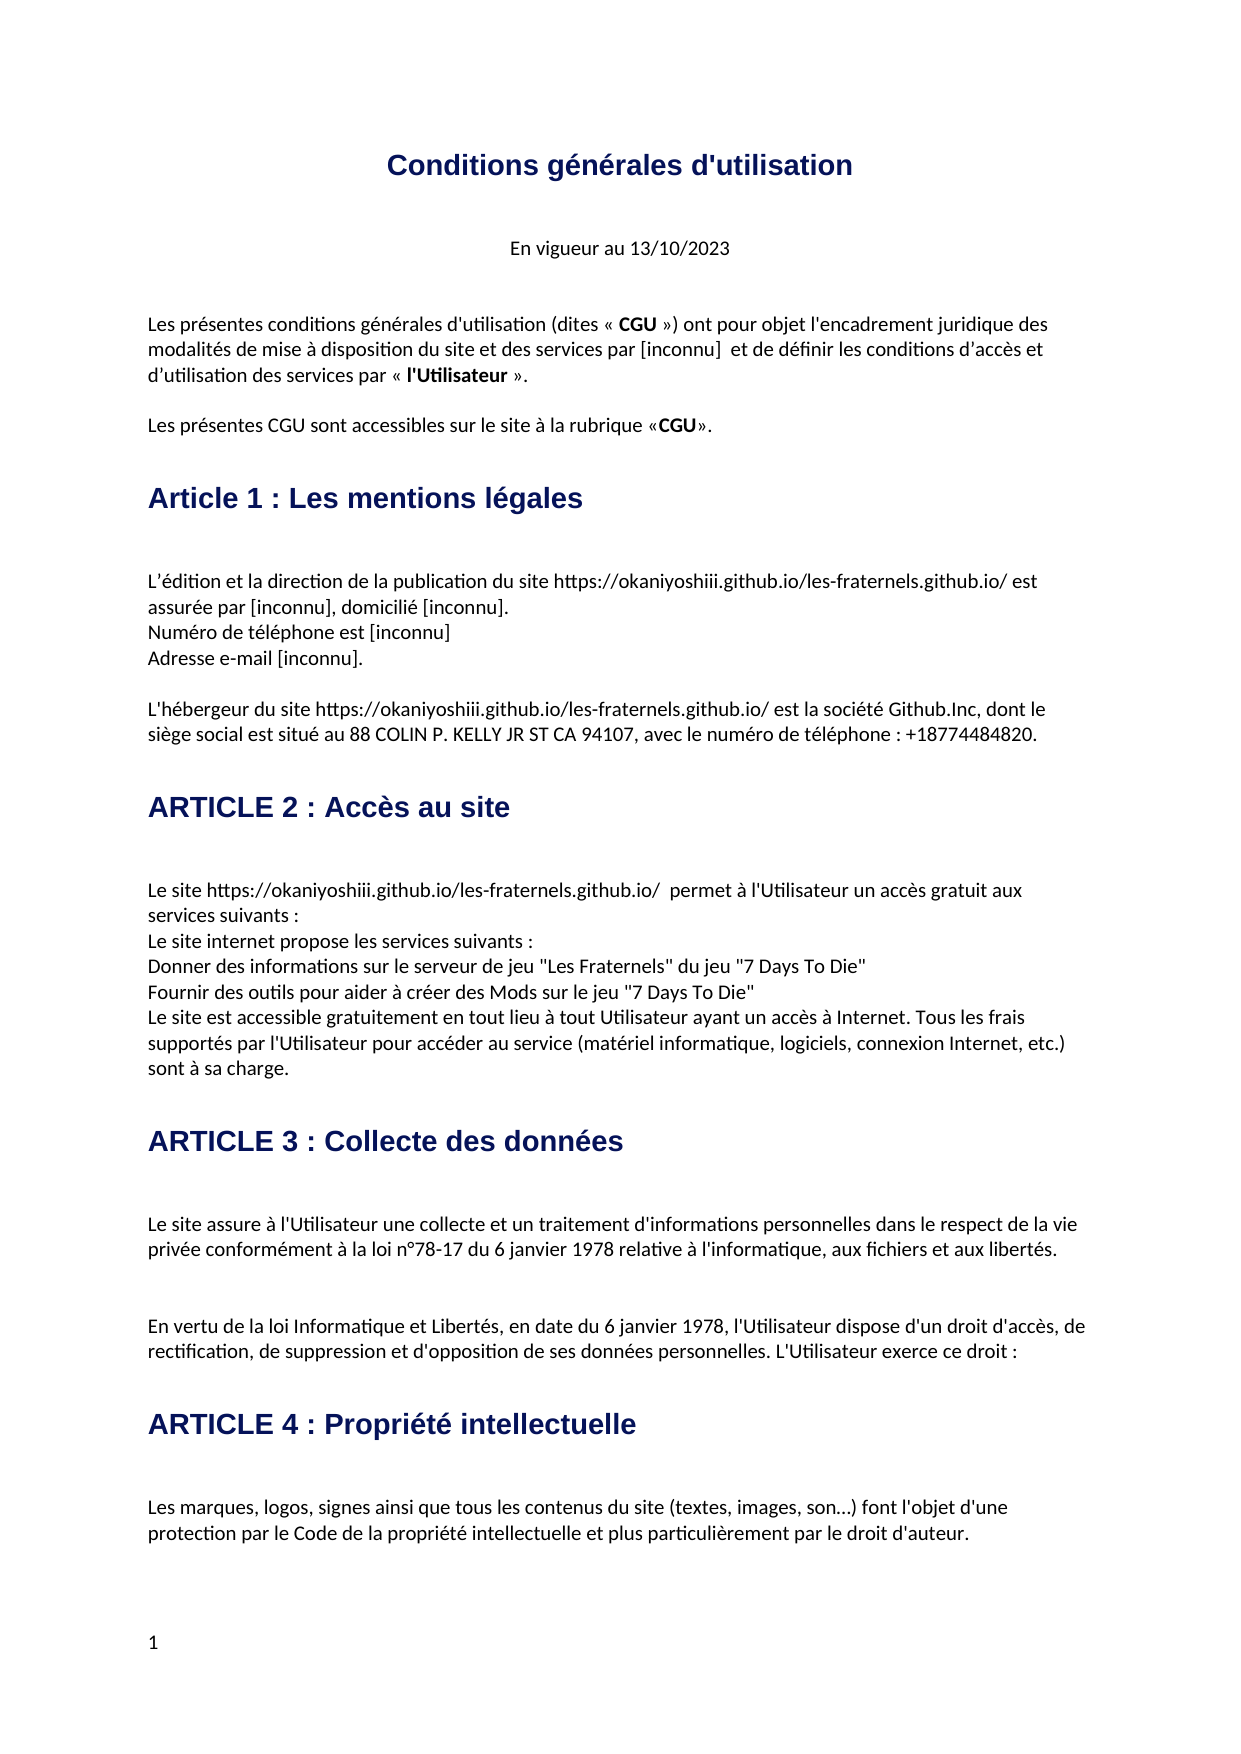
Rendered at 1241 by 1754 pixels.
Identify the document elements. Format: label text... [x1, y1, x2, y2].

text Les présentes CGU sont accessibles sur le site à la rubrique «CGU». [148, 413, 1093, 438]
subtitle ARTICLE 4 : Propriété intellectuelle [148, 1407, 1093, 1441]
text En vertu de la loi Informatique et Libertés, en date du 6 janvier 1978, l'Utilisateur dispose d'un droit d'accès, de rectification, de suppression et d'opposition de ses données personnelles. L'Utilisateur exerce ce droit : [148, 1313, 1093, 1364]
text Adresse e-mail [inconnu]. [148, 645, 1093, 670]
text Donner des informations sur le serveur de jeu "Les Fraternels" du jeu "7 Days To Die" Fournir des outils pour aider à créer des Mods sur le jeu "7 Days To Die" [148, 953, 1093, 1004]
text Numéro de téléphone est [inconnu] [148, 619, 1093, 645]
subtitle Article 1 : Les mentions légales [148, 482, 1093, 515]
text En vigueur au 13/10/2023 [148, 235, 1093, 260]
text Le site est accessible gratuitement en tout lieu à tout Utilisateur ayant un accès à Internet. Tous les frais supportés par l'Utilisateur pour accéder au service (matériel informatique, logiciels, connexion Internet, etc.) sont à sa charge. [148, 1004, 1093, 1081]
subtitle ARTICLE 3 : Collecte des données [148, 1124, 1093, 1158]
text Le site assure à l'Utilisateur une collecte et un traitement d'informations personnelles dans le respect de la vie privée conformément à la loi n°78-17 du 6 janvier 1978 relative à l'informatique, aux fichiers et aux libertés. [148, 1211, 1093, 1262]
subtitle ARTICLE 2 : Accès au site [148, 790, 1093, 824]
text Le site internet propose les services suivants : [148, 928, 1093, 953]
text Les présentes conditions générales d'utilisation (dites « CGU ») ont pour objet l'encadrement juridique des modalités de mise à disposition du site et des services par [inconnu] et de définir les conditions d’accès et d’utilisation des services par « l'Utilisateur ». [148, 311, 1093, 387]
subtitle Conditions générales d'utilisation [148, 148, 1093, 181]
text Les marques, logos, signes ainsi que tous les contenus du site (textes, images, son…) font l'objet d'une protection par le Code de la propriété intellectuelle et plus particulièrement par le droit d'auteur. [148, 1494, 1093, 1545]
text L'hébergeur du site https://okaniyoshiii.github.io/les-fraternels.github.io/ est la société Github.Inc, dont le siège social est situé au 88 COLIN P. KELLY JR ST CA 94107, avec le numéro de téléphone : +18774484820. [148, 696, 1093, 747]
text L’édition et la direction de la publication du site https://okaniyoshiii.github.io/les-fraternels.github.io/ est assurée par [inconnu], domicilié [inconnu]. [148, 569, 1093, 619]
text Le site https://okaniyoshiii.github.io/les-fraternels.github.io/ permet à l'Utilisateur un accès gratuit aux services suivants : [148, 877, 1093, 928]
